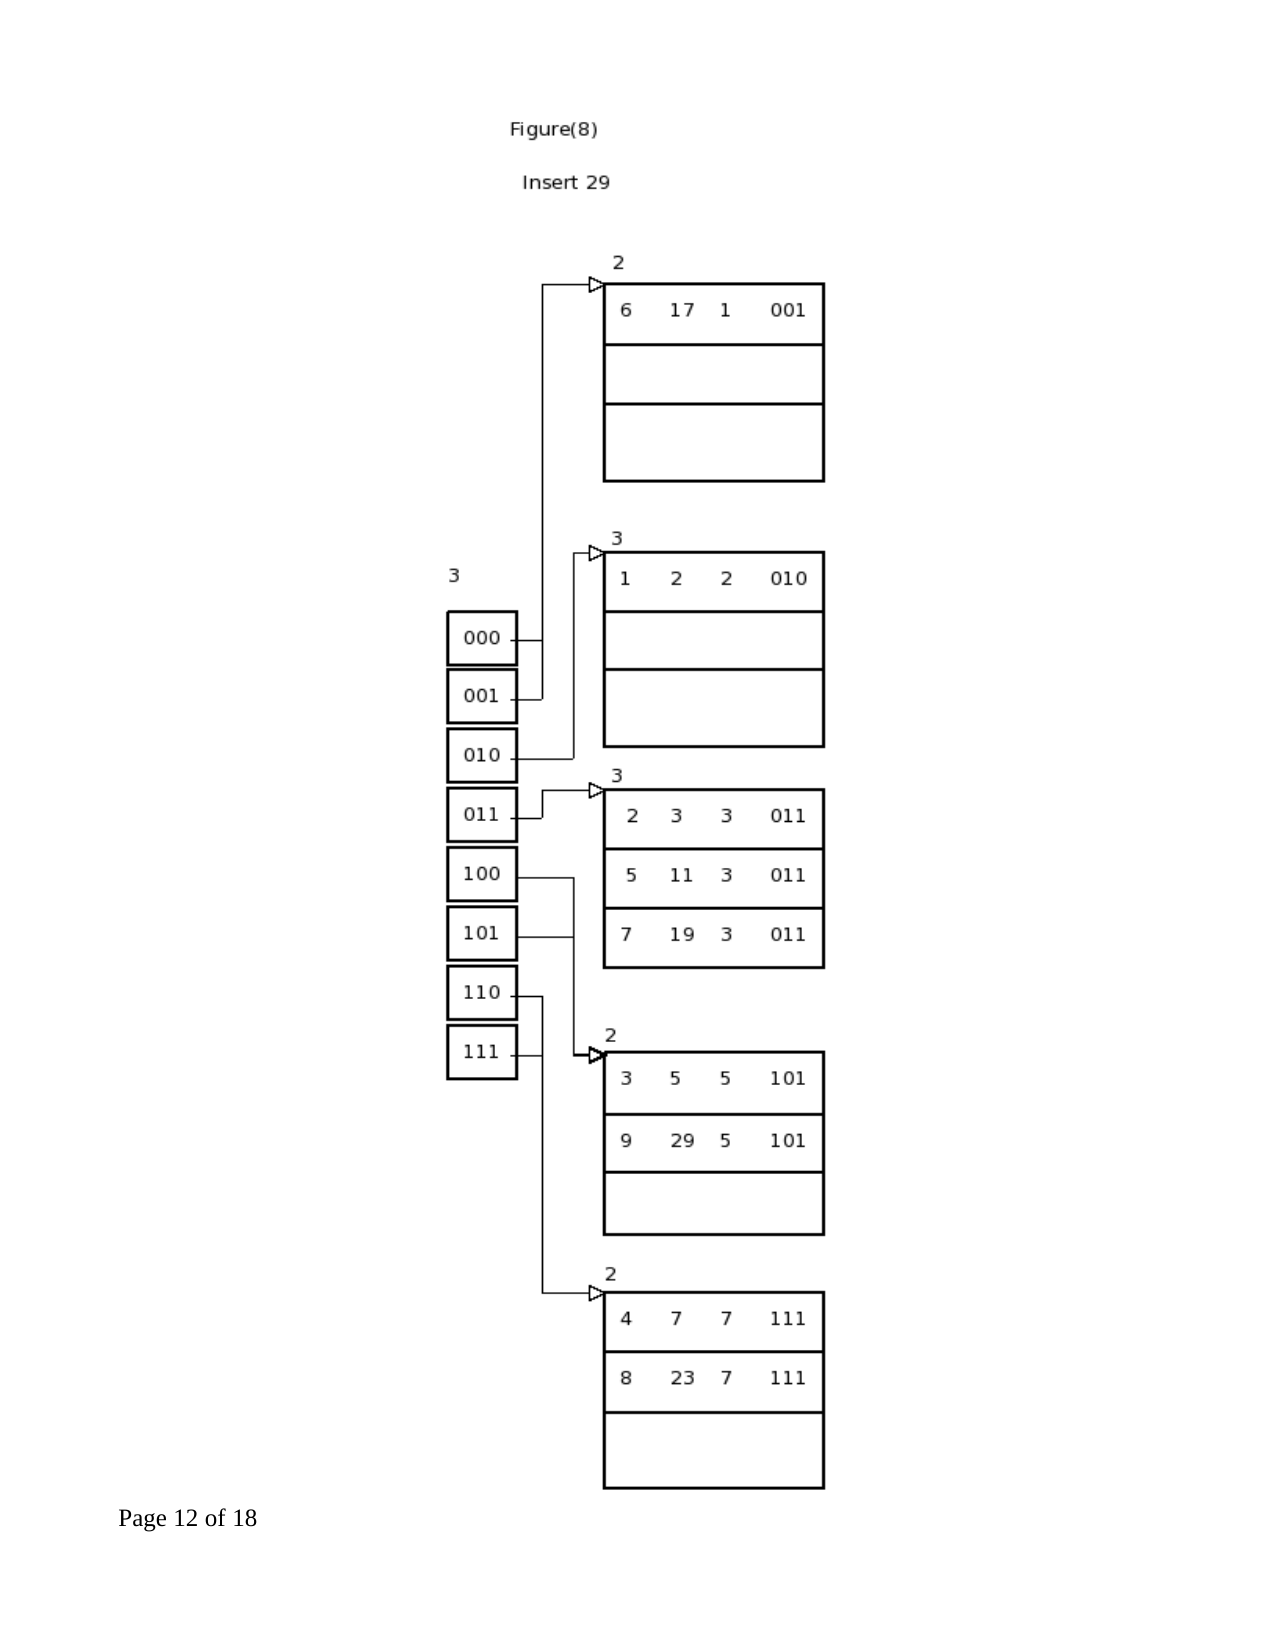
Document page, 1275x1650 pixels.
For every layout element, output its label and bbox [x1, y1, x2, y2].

picture [412, 118, 863, 1524]
